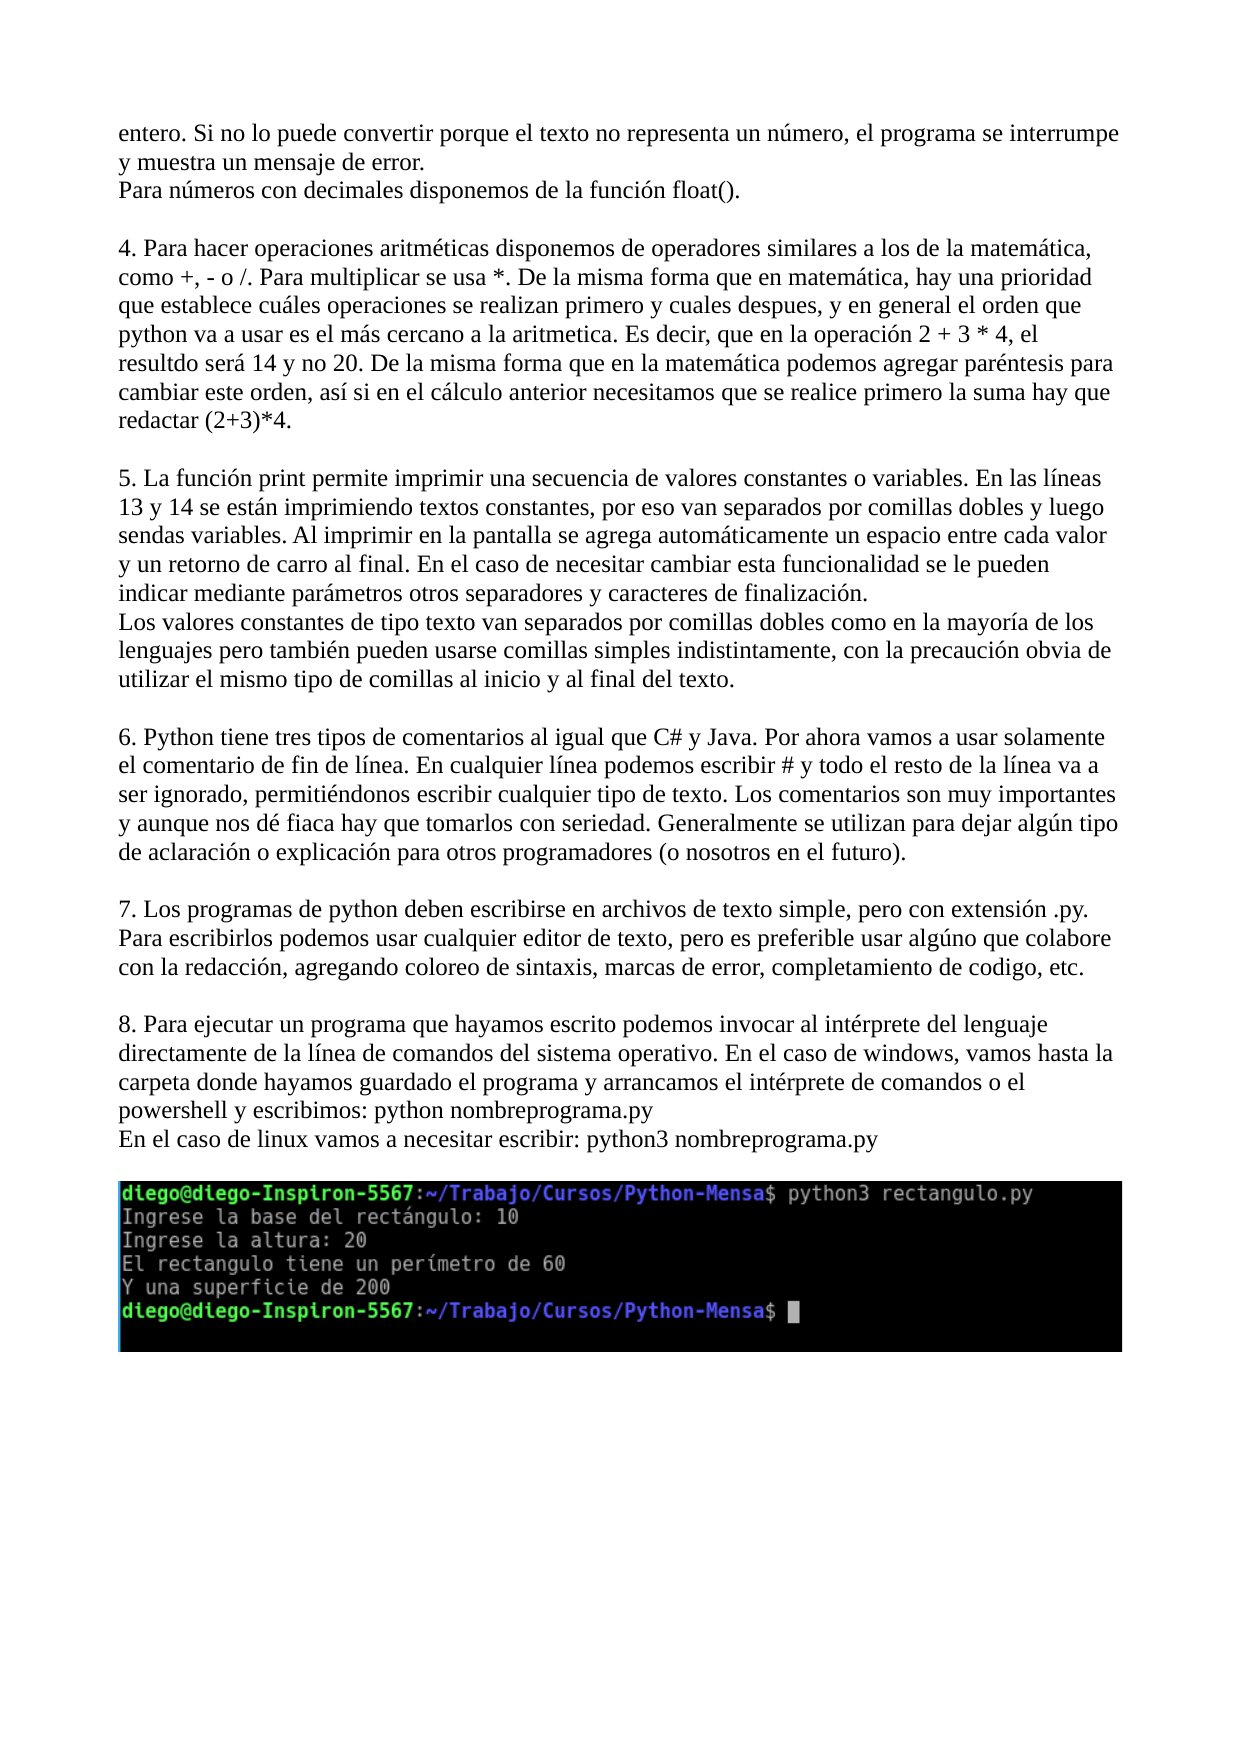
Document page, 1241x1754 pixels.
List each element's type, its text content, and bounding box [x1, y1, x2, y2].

text Los valores constantes de tipo texto van separados por comillas dobles como en la mayoría de los lenguajes pero también pueden usarse comillas simples indistintamente, con la precaución obvia de utilizar el mismo tipo de comillas al inicio y al final del texto. [118, 607, 1122, 693]
text Para números con decimales disponemos de la función float(). [118, 176, 1122, 204]
text 5. La función print permite imprimir una secuencia de valores constantes o variables. En las líneas 13 y 14 se están imprimiendo textos constantes, por eso van separados por comillas dobles y luego sendas variables. Al imprimir en la pantalla se agrega automáticamente un espacio entre cada valor y un retorno de carro al final. En el caso de necesitar cambiar esta funcionalidad se le pueden indicar mediante parámetros otros separadores y caracteres de finalización. [118, 463, 1122, 607]
text 6. Python tiene tres tipos de comentarios al igual que C# y Java. Por ahora vamos a usar solamente el comentario de fin de línea. En cualquier línea podemos escribir # y todo el resto de la línea va a ser ignorado, permitiéndonos escribir cualquier tipo de texto. Los comentarios son muy importantes y aunque nos dé fiaca hay que tomarlos con seriedad. Generalmente se utilizan para dejar algún tipo de aclaración o explicación para otros programadores (o nosotros en el futuro). [118, 722, 1122, 866]
text En el caso de linux vamos a necesitar escribir: python3 nombreprograma.py [118, 1124, 1122, 1153]
text 4. Para hacer operaciones aritméticas disponemos de operadores similares a los de la matemática, como +, - o /. Para multiplicar se usa *. De la misma forma que en matemática, hay una prioridad que establece cuáles operaciones se realizan primero y cuales despues, y en general el orden que python va a usar es el más cercano a la aritmetica. Es decir, que en la operación 2 + 3 * 4, el resultdo será 14 y no 20. De la misma forma que en la matemática podemos agregar paréntesis para cambiar este orden, así si en el cálculo anterior necesitamos que se realice primero la suma hay que redactar (2+3)*4. [118, 233, 1122, 434]
text entero. Si no lo puede convertir porque el texto no representa un número, el programa se interrumpe y muestra un mensaje de error. [118, 118, 1122, 176]
picture [118, 1181, 1123, 1352]
text 8. Para ejecutar un programa que hayamos escrito podemos invocar al intérprete del lenguaje directamente de la línea de comandos del sistema operativo. En el caso de windows, vamos hasta la carpeta donde hayamos guardado el programa y arrancamos el intérprete de comandos o el powershell y escribimos: python nombreprograma.py [118, 1009, 1122, 1124]
text 7. Los programas de python deben escribirse en archivos de texto simple, pero con extensión .py. Para escribirlos podemos usar cualquier editor de texto, pero es preferible usar algúno que colabore con la redacción, agregando coloreo de sintaxis, marcas de error, completamiento de codigo, etc. [118, 894, 1122, 981]
